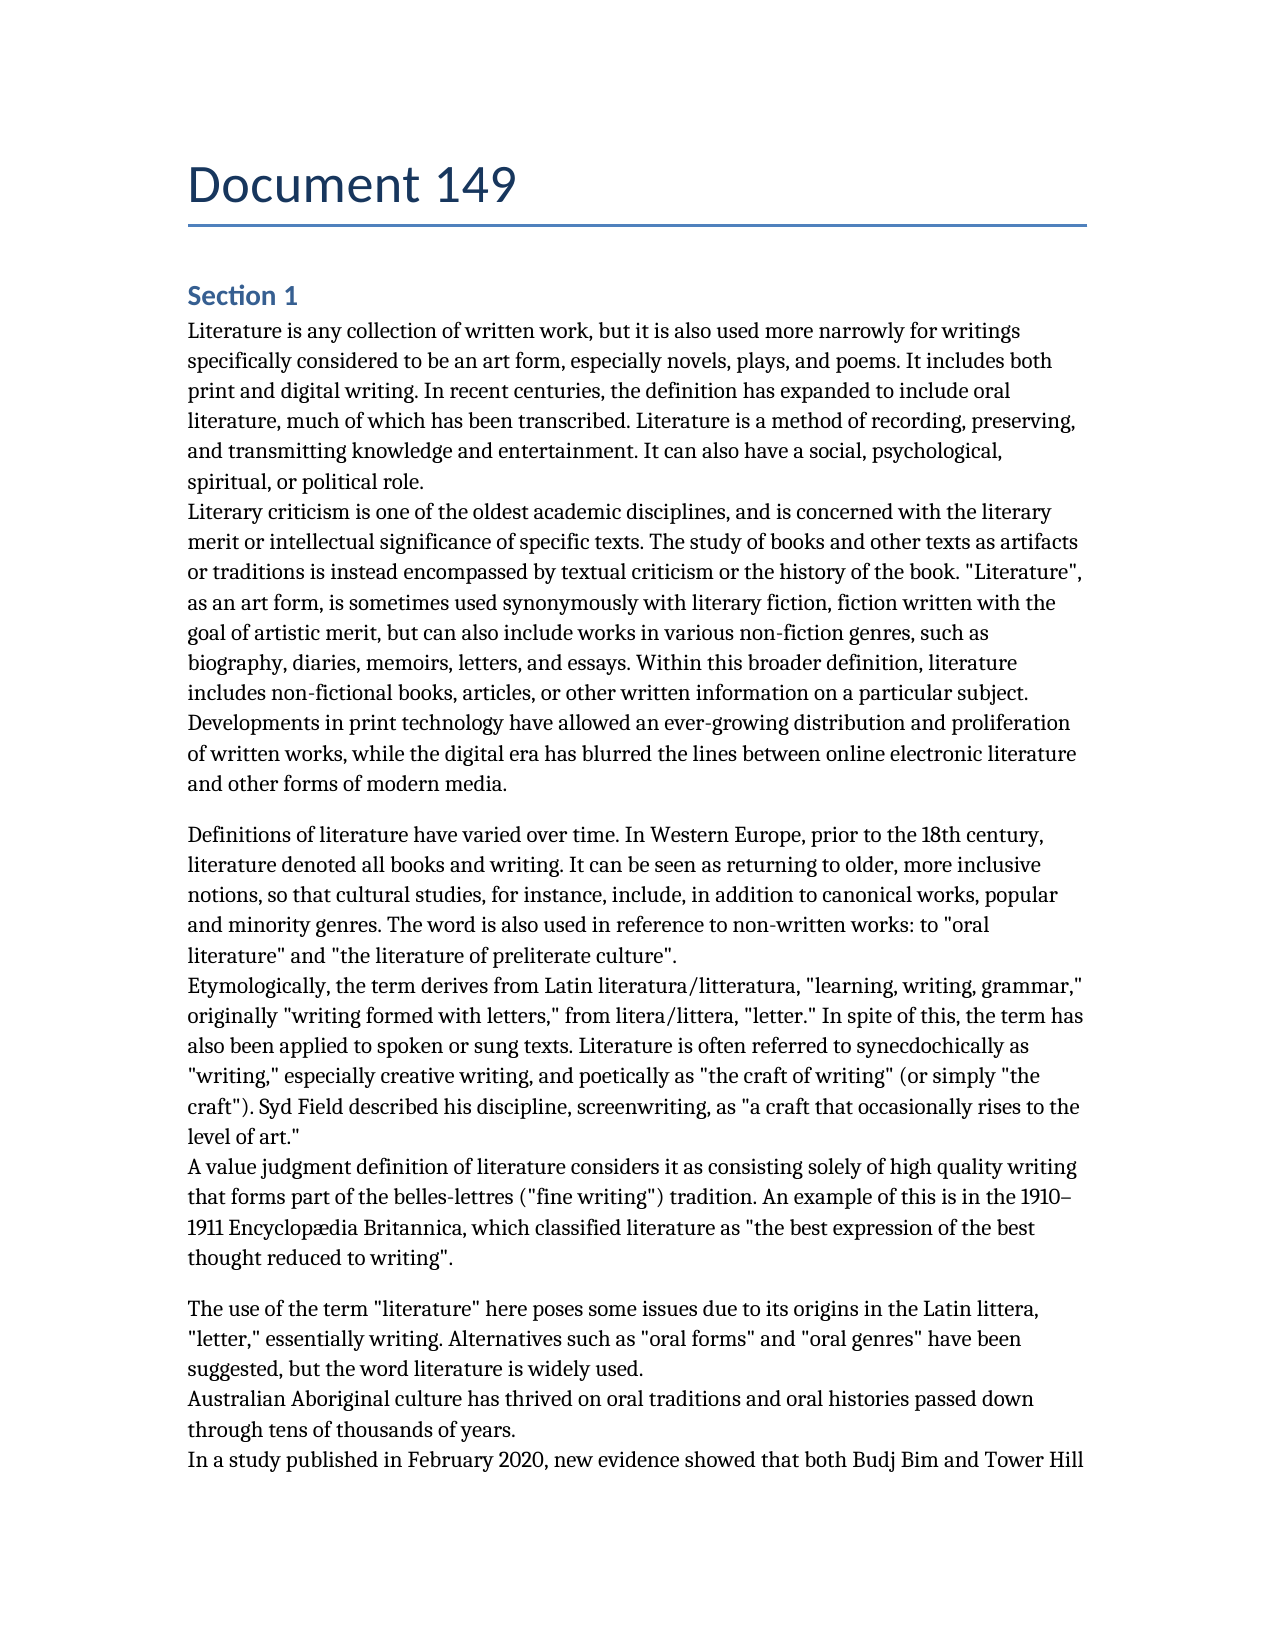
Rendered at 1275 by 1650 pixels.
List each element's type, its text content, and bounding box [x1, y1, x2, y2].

text The use of the term "literature" here poses some issues due to its origins in the Latin littera, "letter," essentially writing. Alternatives such as "oral forms" and "oral genres" have been suggested, but the word literature is widely used. Australian Aboriginal culture has thrived on oral traditions and oral histories passed down through tens of thousands of years. In a study published in February 2020, new evidence showed that both Budj Bim and Tower Hill [187, 1296, 1087, 1473]
text Literature is any collection of written work, but it is also used more narrowly for writings specifically considered to be an art form, especially novels, plays, and poems. It includes both print and digital writing. In recent centuries, the definition has expanded to include oral literature, much of which has been transcribed. Literature is a method of recording, preserving, and transmitting knowledge and entertainment. It can also have a social, psychological, spiritual, or political role. Literary criticism is one of the oldest academic disciplines, and is concerned with the literary merit or intellectual significance of specific texts. The study of books and other texts as artifacts or traditions is instead encompassed by textual criticism or the history of the book. "Literature", as an art form, is sometimes used synonymously with literary fiction, fiction written with the goal of artistic merit, but can also include works in various non-fiction genres, such as biography, diaries, memoirs, letters, and essays. Within this broader definition, literature includes non-fictional books, articles, or other written information on a particular subject. Developments in print technology have allowed an ever-growing distribution and proliferation of written works, while the digital era has blurred the lines between online electronic literature and other forms of modern media. [187, 317, 1087, 797]
text Definitions of literature have varied over time. In Western Europe, prior to the 18th century, literature denoted all books and writing. It can be seen as returning to older, more inclusive notions, so that cultural studies, for instance, include, in addition to canonical works, popular and minority genres. The word is also used in reference to non-written works: to "oral literature" and "the literature of preliterate culture". Etymologically, the term derives from Latin literatura/litteratura, "learning, writing, grammar," originally "writing formed with letters," from litera/littera, "letter." In spite of this, the term has also been applied to spoken or sung texts. Literature is often referred to synecdochically as "writing," especially creative writing, and poetically as "the craft of writing" (or simply "the craft"). Syd Field described his discipline, screenwriting, as "a craft that occasionally rises to the level of art." A value judgment definition of literature considers it as consisting solely of high quality writing that forms part of the belles-lettres ("fine writing") tradition. An example of this is in the 1910–1911 Encyclopædia Britannica, which classified literature as "the best expression of the best thought reduced to writing". [187, 822, 1087, 1271]
title Document 149 [187, 150, 1087, 227]
subtitle Section 1 [187, 277, 1087, 312]
